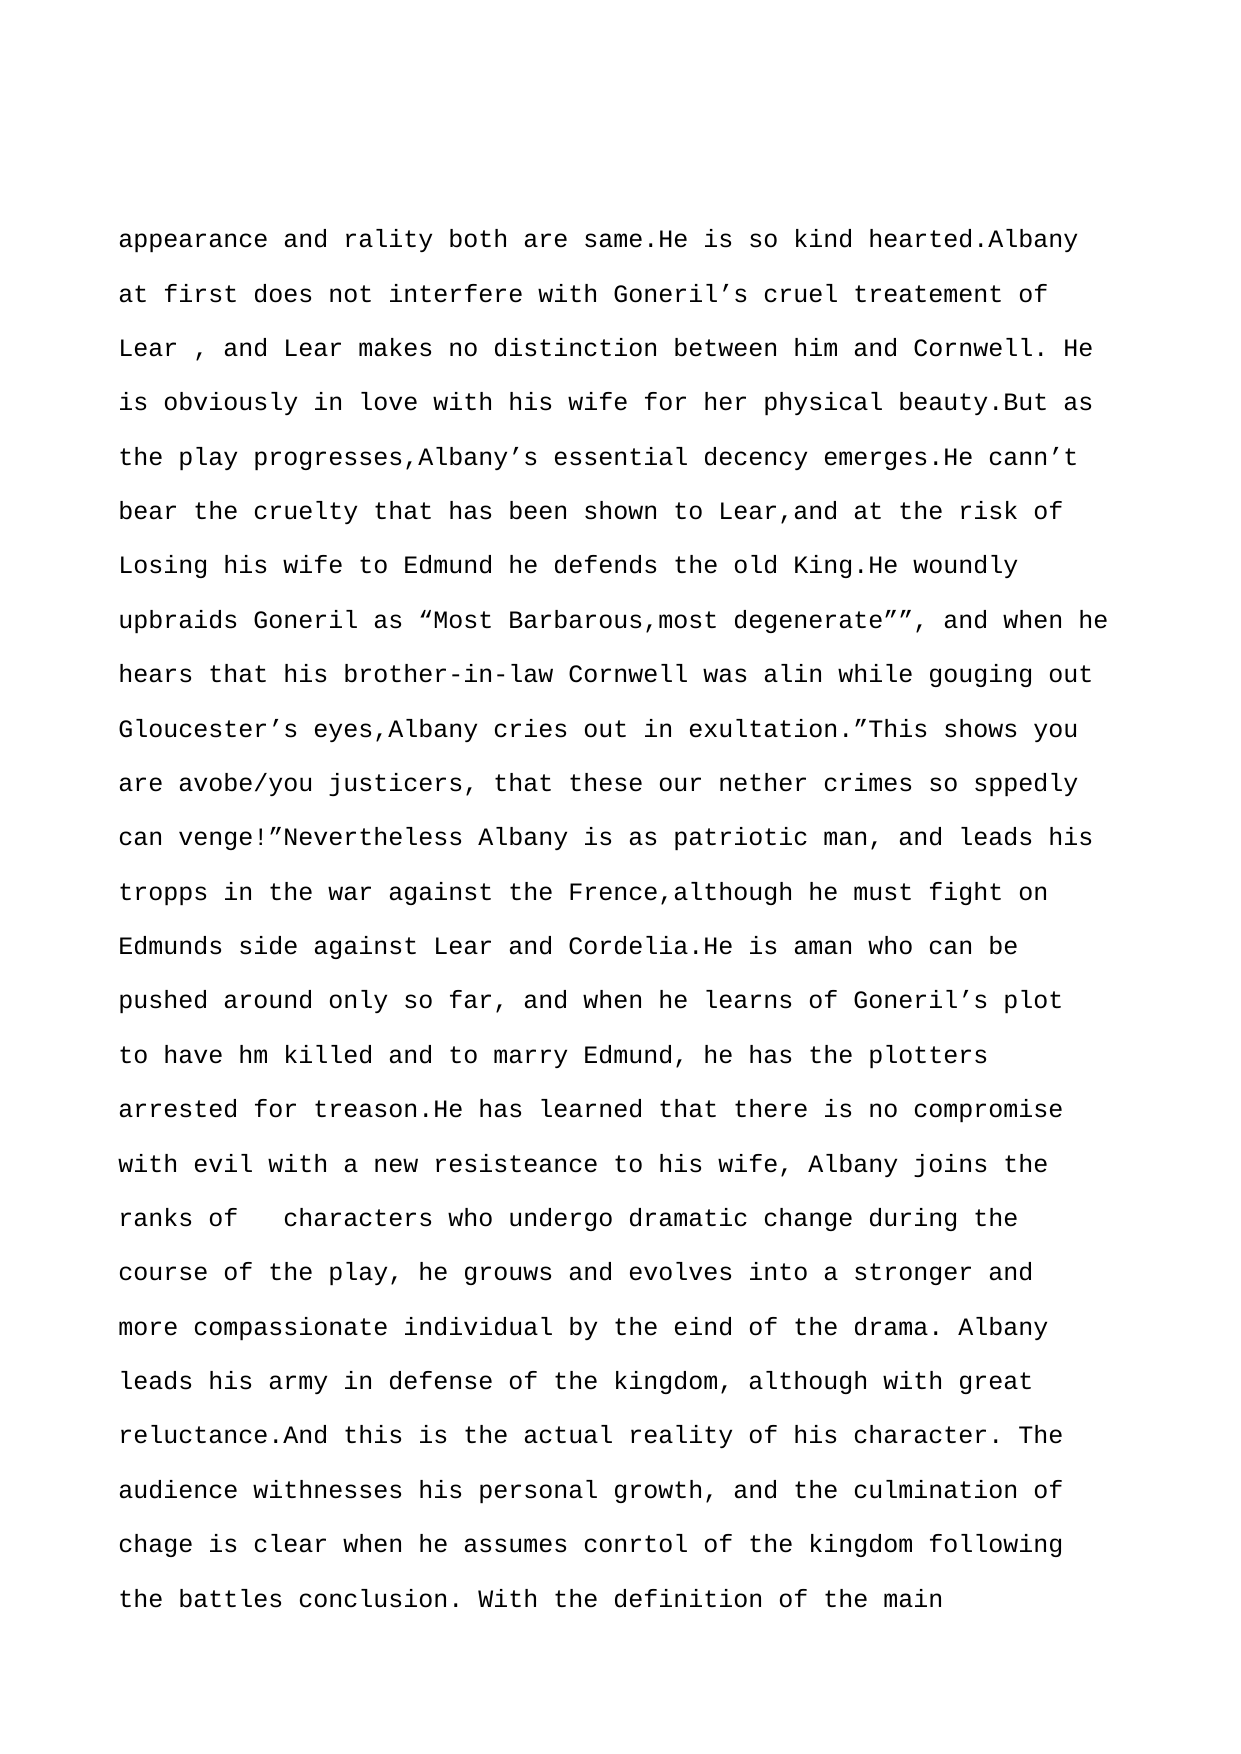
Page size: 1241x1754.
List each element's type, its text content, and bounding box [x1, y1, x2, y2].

text course of the play, he grouws and evolves into a stronger and [118, 1260, 1122, 1288]
text hears that his brother-in-law Cornwell was alin while gouging out [118, 662, 1122, 690]
text leads his army in defense of the kingdom, although with great [118, 1369, 1122, 1397]
text bear the cruelty that has been shown to Lear,and at the risk of [118, 499, 1122, 527]
text chage is clear when he assumes conrtol of the kingdom following [118, 1532, 1122, 1560]
text Lear , and Lear makes no distinction between him and Cornwell. He [118, 336, 1122, 364]
text the play progresses,Albany’s essential decency emerges.He cann’t [118, 444, 1122, 473]
text can venge!”Nevertheless Albany is as patriotic man, and leads his [118, 825, 1122, 853]
text reluctance.And this is the actual reality of his character. The [118, 1423, 1122, 1451]
text arrested for treason.He has learned that there is no compromise [118, 1097, 1122, 1125]
text ranks of characters who undergo dramatic change during the [118, 1206, 1122, 1234]
text the battles conclusion. With the definition of the main [118, 1586, 1122, 1614]
text Gloucester’s eyes,Albany cries out in exultation.”This shows you [118, 716, 1122, 744]
text audience withnesses his personal growth, and the culmination of [118, 1477, 1122, 1506]
text with evil with a new resisteance to his wife, Albany joins the [118, 1151, 1122, 1179]
text to have hm killed and to marry Edmund, he has the plotters [118, 1042, 1122, 1071]
text Edmunds side against Lear and Cordelia.He is aman who can be [118, 934, 1122, 962]
text more compassionate individual by the eind of the drama. Albany [118, 1314, 1122, 1343]
text Losing his wife to Edmund he defends the old King.He woundly [118, 553, 1122, 581]
text at first does not interfere with Goneril’s cruel treatement of [118, 281, 1122, 309]
text appearance and rality both are same.He is so kind hearted.Albany [118, 227, 1122, 255]
text is obviously in love with his wife for her physical beauty.But as [118, 390, 1122, 418]
text pushed around only so far, and when he learns of Goneril’s plot [118, 988, 1122, 1016]
text upbraids Goneril as “Most Barbarous,most degenerate””, and when he [118, 607, 1122, 636]
text tropps in the war against the Frence,although he must fight on [118, 879, 1122, 908]
text are avobe/you justicers, that these our nether crimes so sppedly [118, 771, 1122, 799]
